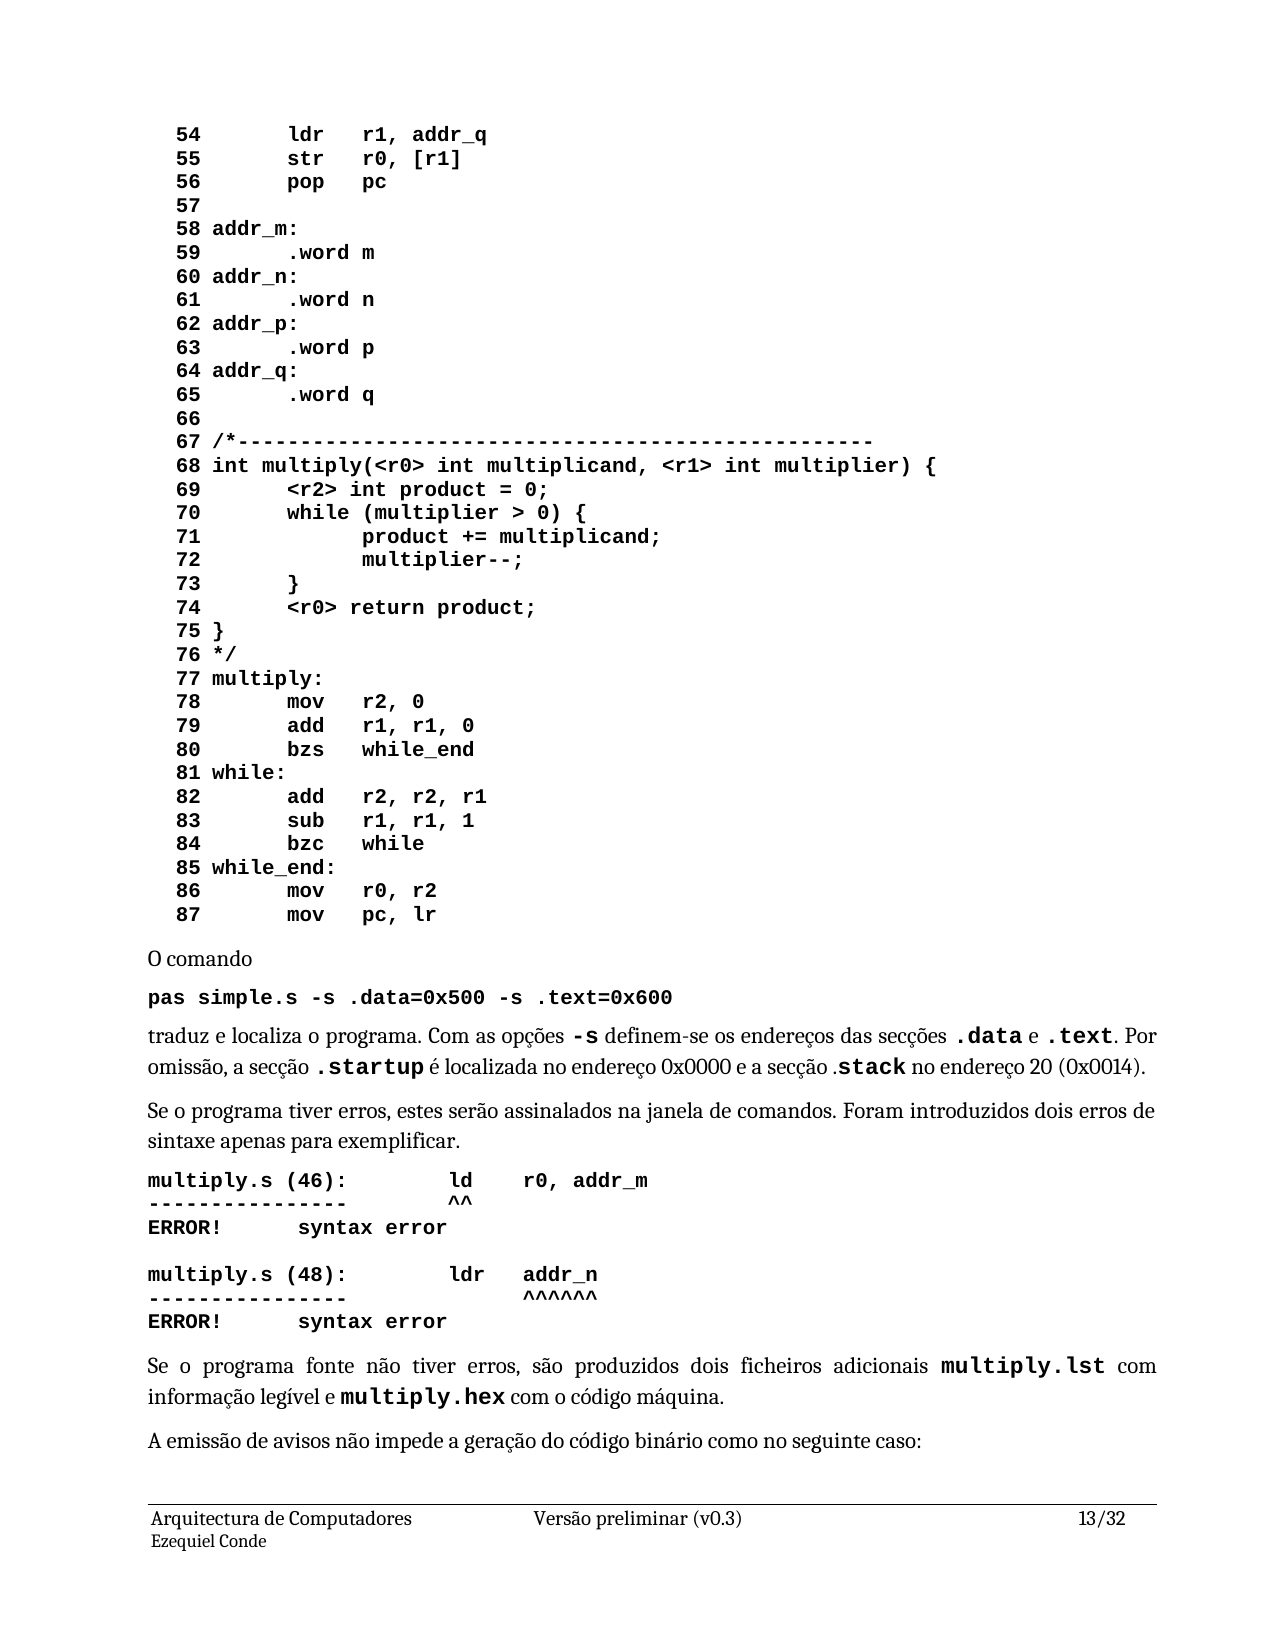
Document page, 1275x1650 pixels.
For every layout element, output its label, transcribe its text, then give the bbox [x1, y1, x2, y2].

text ---------------- ^^ [148, 1193, 1157, 1217]
table_header 54 55 56 57 58 59 60 61 62 63 64 65 66 67 68 69 70 71 72 73 74 75 76 77 78 79 80 81 82 83 84 85 86 87 [148, 118, 206, 933]
table_header ldr r1, addr_q str r0, [r1] pop pc addr_m: .word m addr_n: .word n addr_p: .word p addr_q: .word q /*--------------------------------------------------- int multiply(<r0> int multiplicand, <r1> int multiplier) { <r2> int product = 0; while (multiplier > 0) { product += multiplicand; multiplier--; } <r0> return product; } */ multiply: mov r2, 0 add r1, r1, 0 bzs while_end while: add r2, r2, r1 sub r1, r1, 1 bzc while while_end: mov r0, r2 mov pc, lr [206, 118, 1157, 933]
text traduz e localiza o programa. Com as opções -s definem-se os endereços das secções .data e .text. Por omissão, a secção .startup é localizada no endereço 0x0000 e a secção .stack no endereço 20 (0x0014). [148, 1023, 1157, 1082]
text A emissão de avisos não impede a geração do código binário como no seguinte caso: [148, 1427, 1157, 1454]
text pas simple.s -s .data=0x500 -s .text=0x600 [148, 987, 1157, 1011]
text multiply.s (48): ldr addr_n [148, 1264, 1157, 1288]
text ERROR! syntax error [148, 1311, 1157, 1335]
text Se o programa tiver erros, estes serão assinalados na janela de comandos. Foram introduzidos dois erros de sintaxe apenas para exemplificar. [148, 1097, 1157, 1154]
text O comando [148, 945, 1157, 972]
text Se o programa fonte não tiver erros, são produzidos dois ficheiros adicionais multiply.lst com informação legível e multiply.hex com o código máquina. [148, 1353, 1157, 1412]
text ---------------- ^^^^^^ [148, 1288, 1157, 1311]
text ERROR! syntax error [148, 1217, 1157, 1241]
text multiply.s (46): ld r0, addr_m [148, 1169, 1157, 1193]
